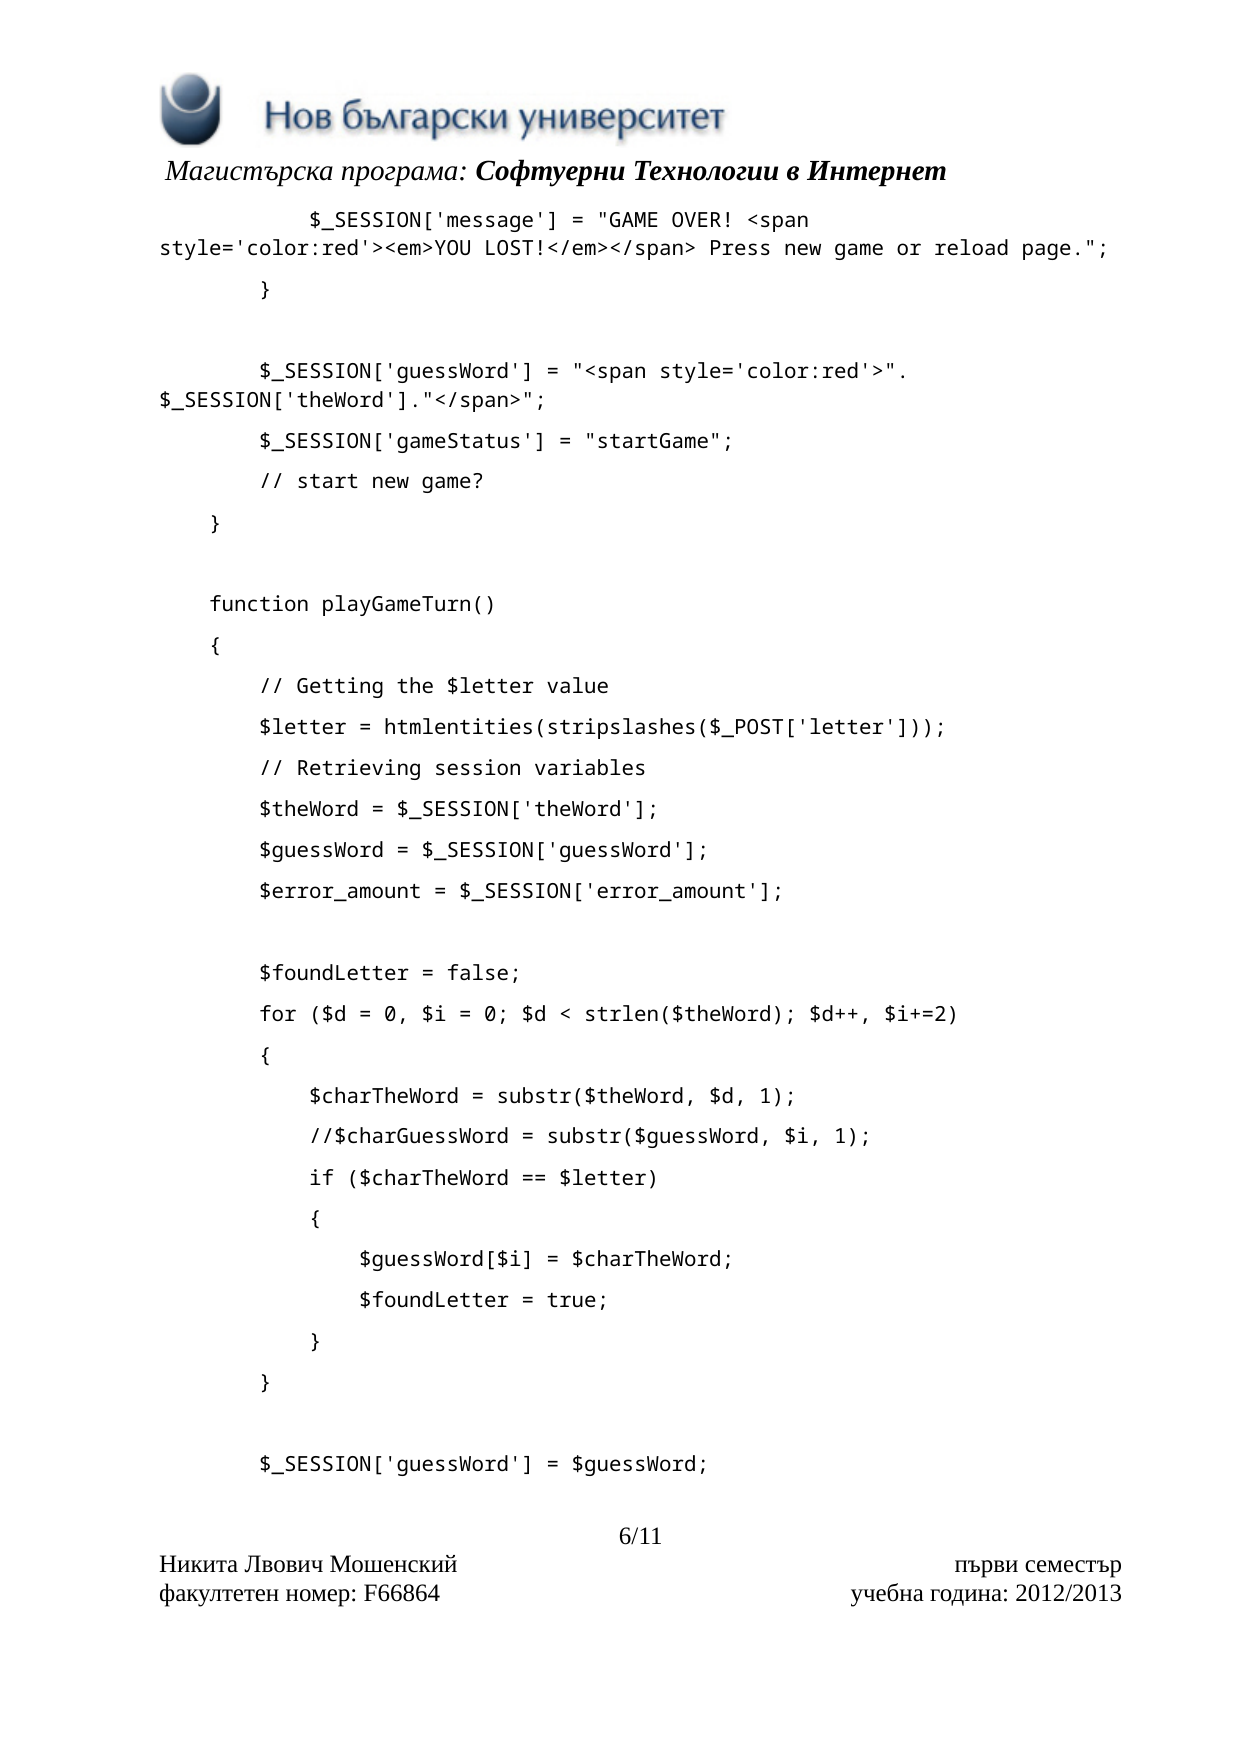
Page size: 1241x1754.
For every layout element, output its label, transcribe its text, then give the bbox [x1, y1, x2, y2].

text $letter = htmlentities(stripslashes($_POST['letter'])); [159, 712, 1122, 741]
text $_SESSION['guessWord'] = "<span style='color:red'>".$_SESSION['theWord']."</span>"; [159, 356, 1122, 413]
text $_SESSION['gameStatus'] = "startGame"; [159, 426, 1122, 454]
text } [159, 1367, 1122, 1396]
text } [159, 274, 1122, 303]
text //$charGuessWord = substr($guessWord, $i, 1); [159, 1122, 1122, 1150]
text // Getting the $letter value [159, 671, 1122, 700]
text // Retrieving session variables [159, 753, 1122, 782]
text $charTheWord = substr($theWord, $d, 1); [159, 1081, 1122, 1109]
text if ($charTheWord == $letter) [159, 1163, 1122, 1191]
text { [159, 630, 1122, 659]
text { [159, 1040, 1122, 1068]
text $guessWord = $_SESSION['guessWord']; [159, 835, 1122, 863]
text } [159, 1326, 1122, 1355]
text $theWord = $_SESSION['theWord']; [159, 794, 1122, 823]
text $_SESSION['guessWord'] = $guessWord; [159, 1449, 1122, 1478]
text function playGameTurn() [159, 589, 1122, 618]
picture [159, 72, 733, 148]
text for ($d = 0, $i = 0; $d < strlen($theWord); $d++, $i+=2) [159, 999, 1122, 1027]
text $guessWord[$i] = $charTheWord; [159, 1244, 1122, 1273]
text } [159, 508, 1122, 536]
text // start new game? [159, 467, 1122, 495]
text { [159, 1203, 1122, 1232]
text $foundLetter = false; [159, 958, 1122, 986]
text $foundLetter = true; [159, 1285, 1122, 1314]
text $error_amount = $_SESSION['error_amount']; [159, 876, 1122, 904]
text $_SESSION['message'] = "GAME OVER! <span style='color:red'><em>YOU LOST!</em></span> Press new game or reload page."; [159, 205, 1122, 262]
